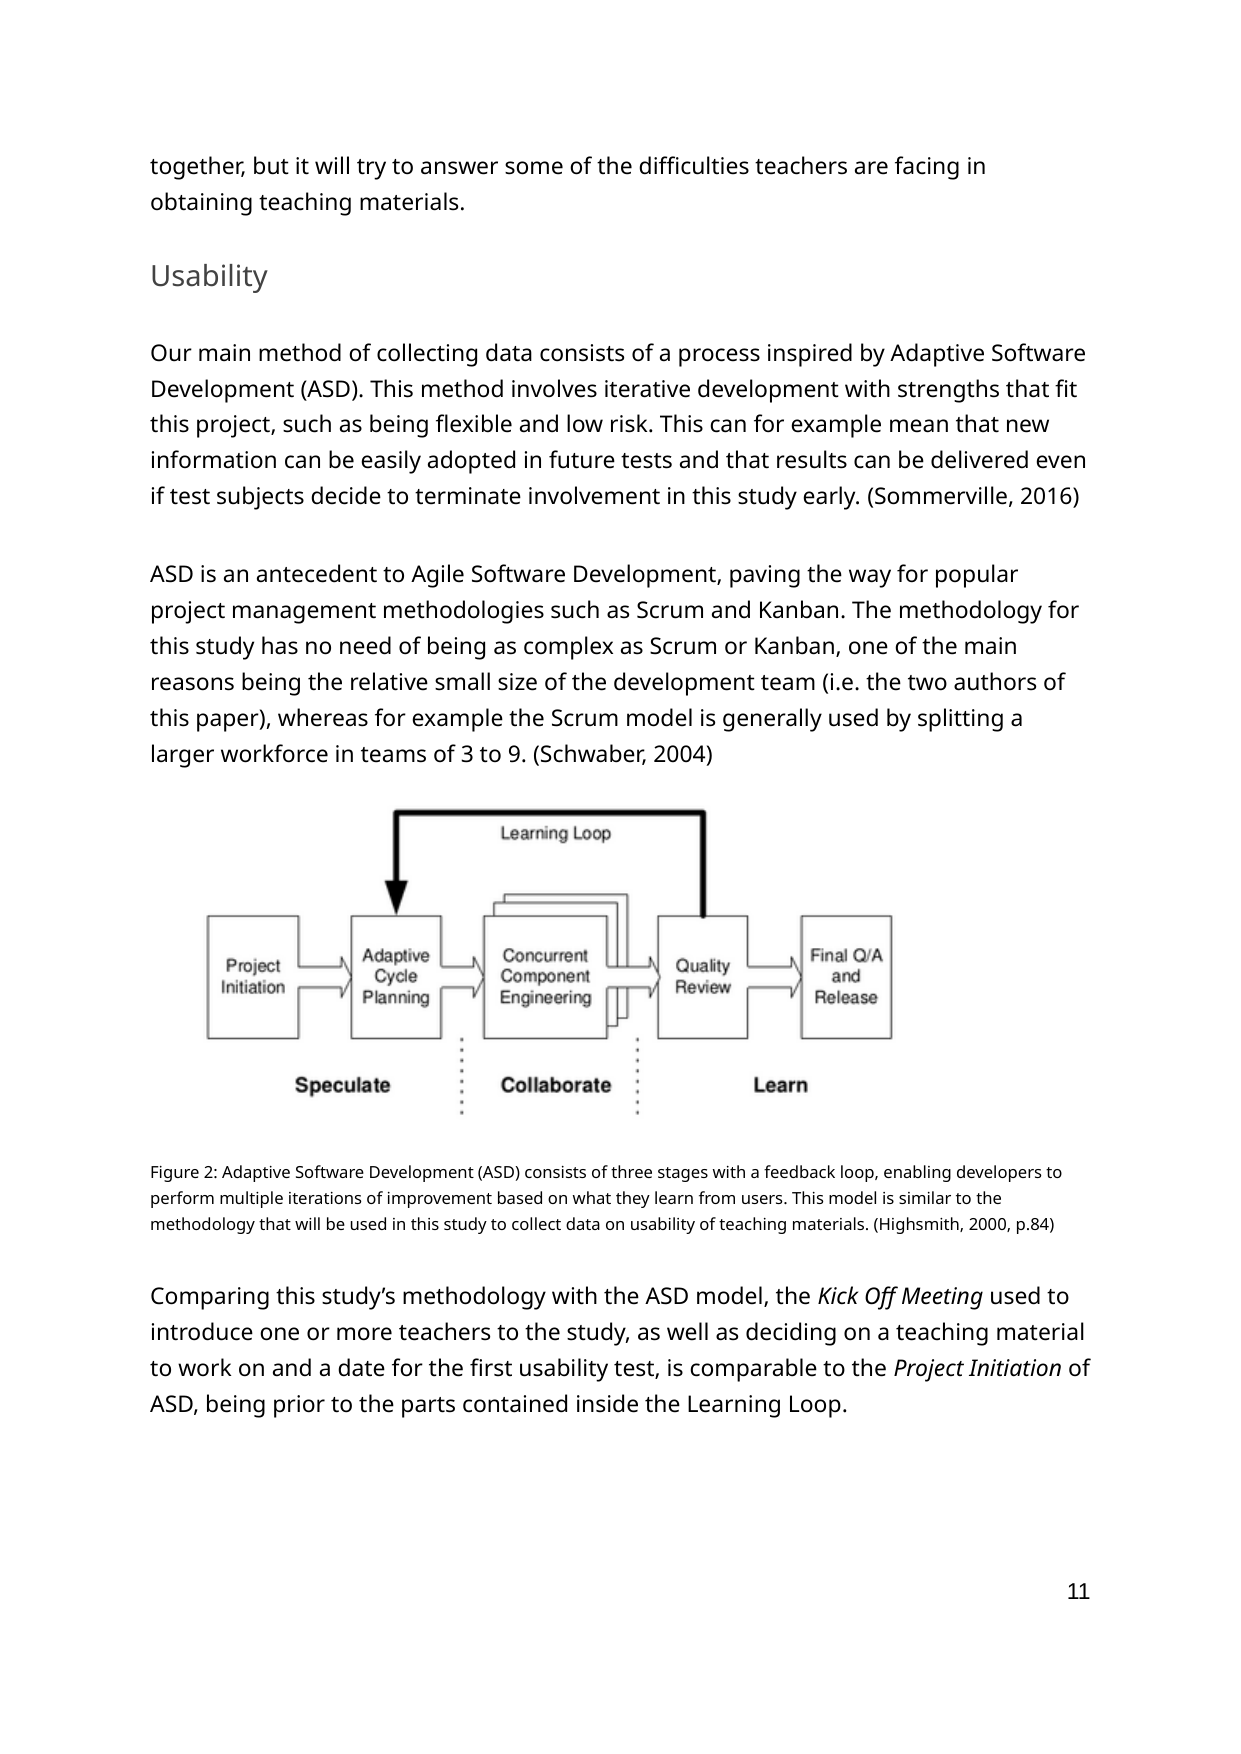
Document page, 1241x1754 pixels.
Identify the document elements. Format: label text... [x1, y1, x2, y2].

text Figure 2: Adaptive Software Development (ASD) consists of three stages with a feedback loop, enabling developers to perform multiple iterations of improvement based on what they learn from users. This model is similar to the methodology that will be used in this study to collect data on usability of teaching materials. (Highsmith, 2000, p.84) [150, 1126, 1090, 1235]
text ASD is an antecedent to Agile Software Development, paving the way for popular project management methodologies such as Scrum and Kanban. The methodology for this study has no need of being as complex as Scrum or Kanban, one of the main reasons being the relative small size of the development team (i.e. the two authors of this paper), whereas for example the Scrum model is generally used by splitting a larger workforce in teams of 3 to 9. (Schwaber, 2004) [150, 558, 1090, 769]
subtitle Usability [150, 255, 1090, 295]
text Comparing this study’s methodology with the ASD model, the Kick Off Meeting used to introduce one or more teachers to the study, as well as deciding on a teaching material to work on and a date for the first usability test, is comparable to the Project Initiation of ASD, being prior to the parts contained inside the Learning Loop. [150, 1280, 1090, 1419]
text together, but it will try to answer some of the difficulties teachers are facing in obtaining teaching materials. [150, 150, 1090, 217]
picture [167, 776, 949, 1129]
text Our main method of collecting data consists of a process inspired by Adaptive Software Development (ASD). This method involves iterative development with strengths that fit this project, such as being flexible and low risk. This can for example mean that new information can be easily adopted in future tests and that results can be delivered even if test subjects decide to terminate involvement in this study early. (Sommerville, 2016) [150, 337, 1090, 512]
